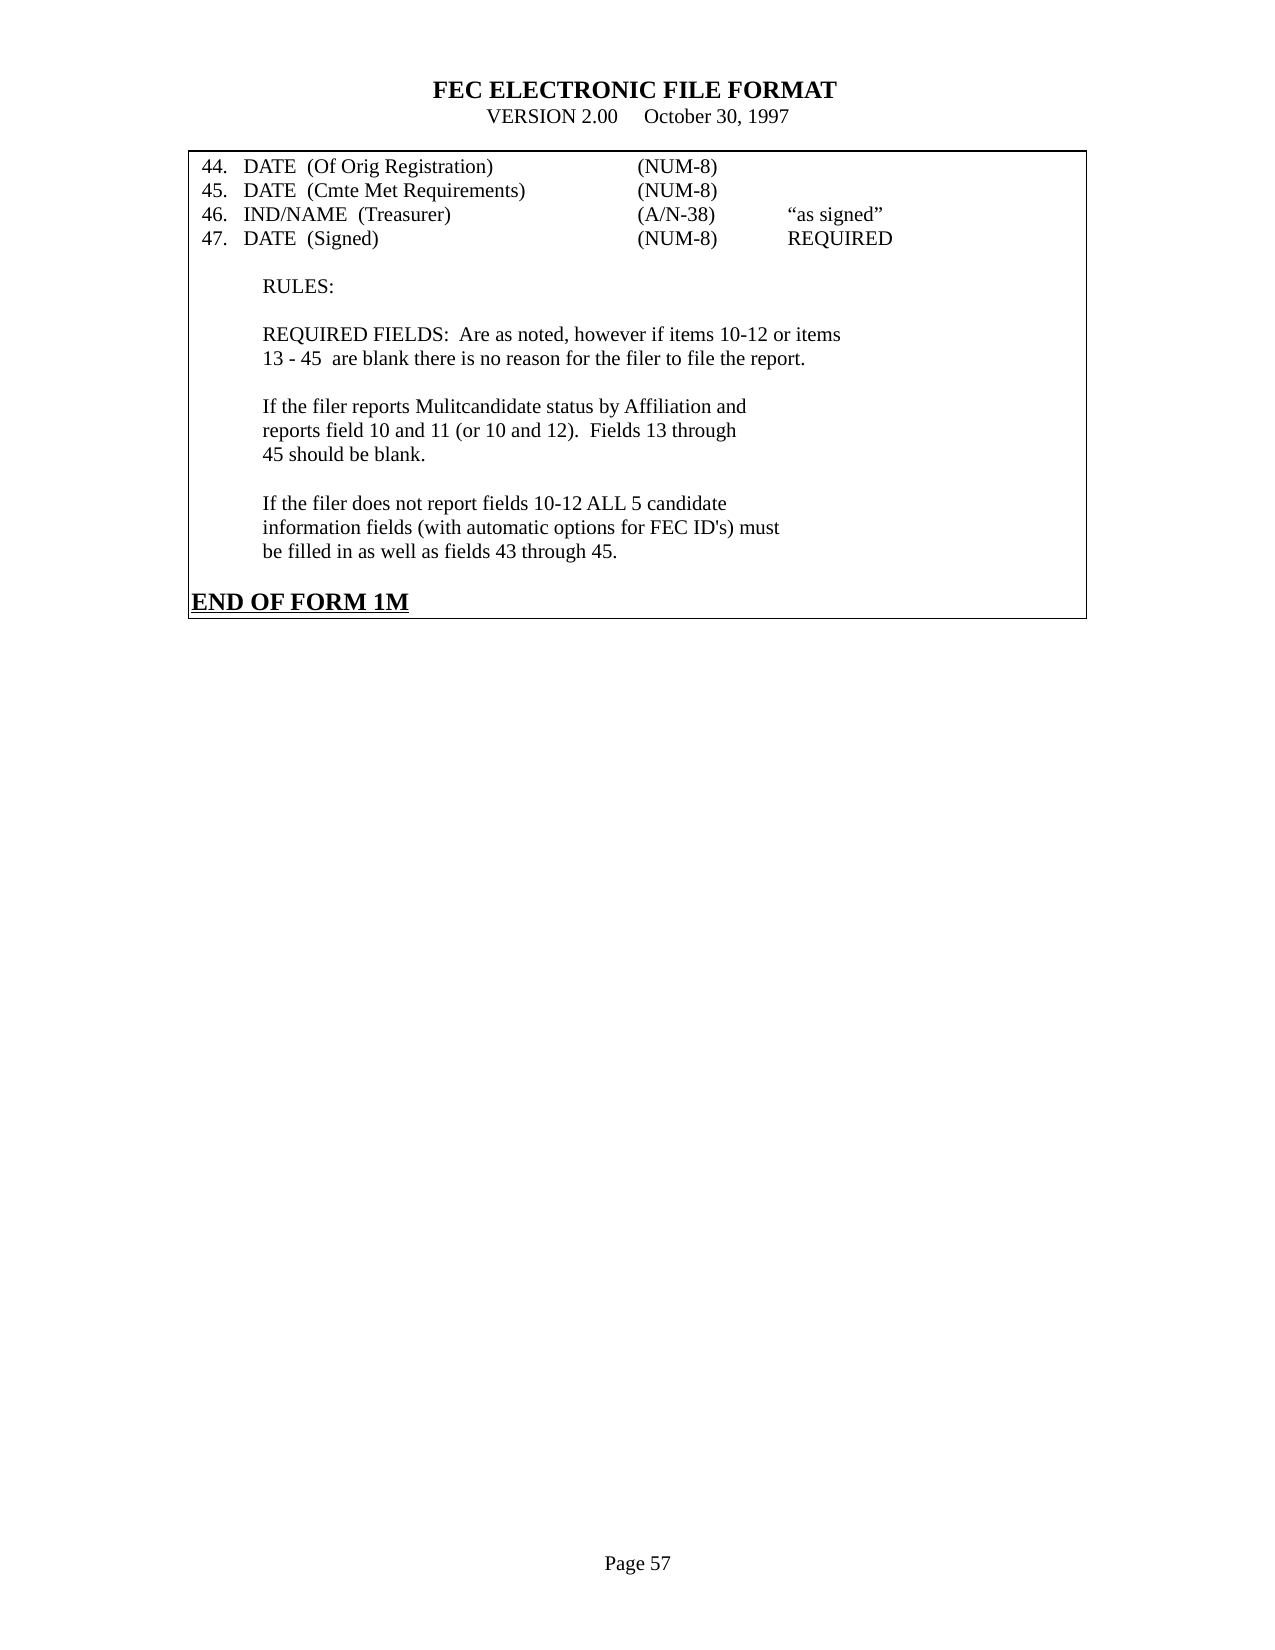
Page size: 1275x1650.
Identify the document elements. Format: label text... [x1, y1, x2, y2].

text END OF FORM 1M [189, 583, 1086, 618]
text If the filer reports Mulitcandidate status by Affiliation and [189, 391, 1086, 415]
text 13 - 45 are blank there is no reason for the filer to file the report. [189, 342, 1086, 370]
text REQUIRED FIELDS: Are as noted, however if items 10-12 or items [189, 318, 1086, 342]
text If the filer does not report fields 10-12 ALL 5 candidate [189, 487, 1086, 511]
text information fields (with automatic options for FEC ID's) must [189, 511, 1086, 535]
text be filled in as well as fields 43 through 45. [189, 535, 1086, 563]
text 46. IND/NAME (Treasurer) (A/N-38) “as signed” [189, 198, 1086, 222]
text 44. DATE (Of Orig Registration) (NUM-8) [189, 152, 1086, 174]
text 47. DATE (Signed) (NUM-8) REQUIRED [189, 222, 1086, 250]
text 45 should be blank. [189, 439, 1086, 466]
text 45. DATE (Cmte Met Requirements) (NUM-8) [189, 174, 1086, 198]
text reports field 10 and 11 (or 10 and 12). Fields 13 through [189, 415, 1086, 439]
text RULES: [189, 270, 1086, 298]
